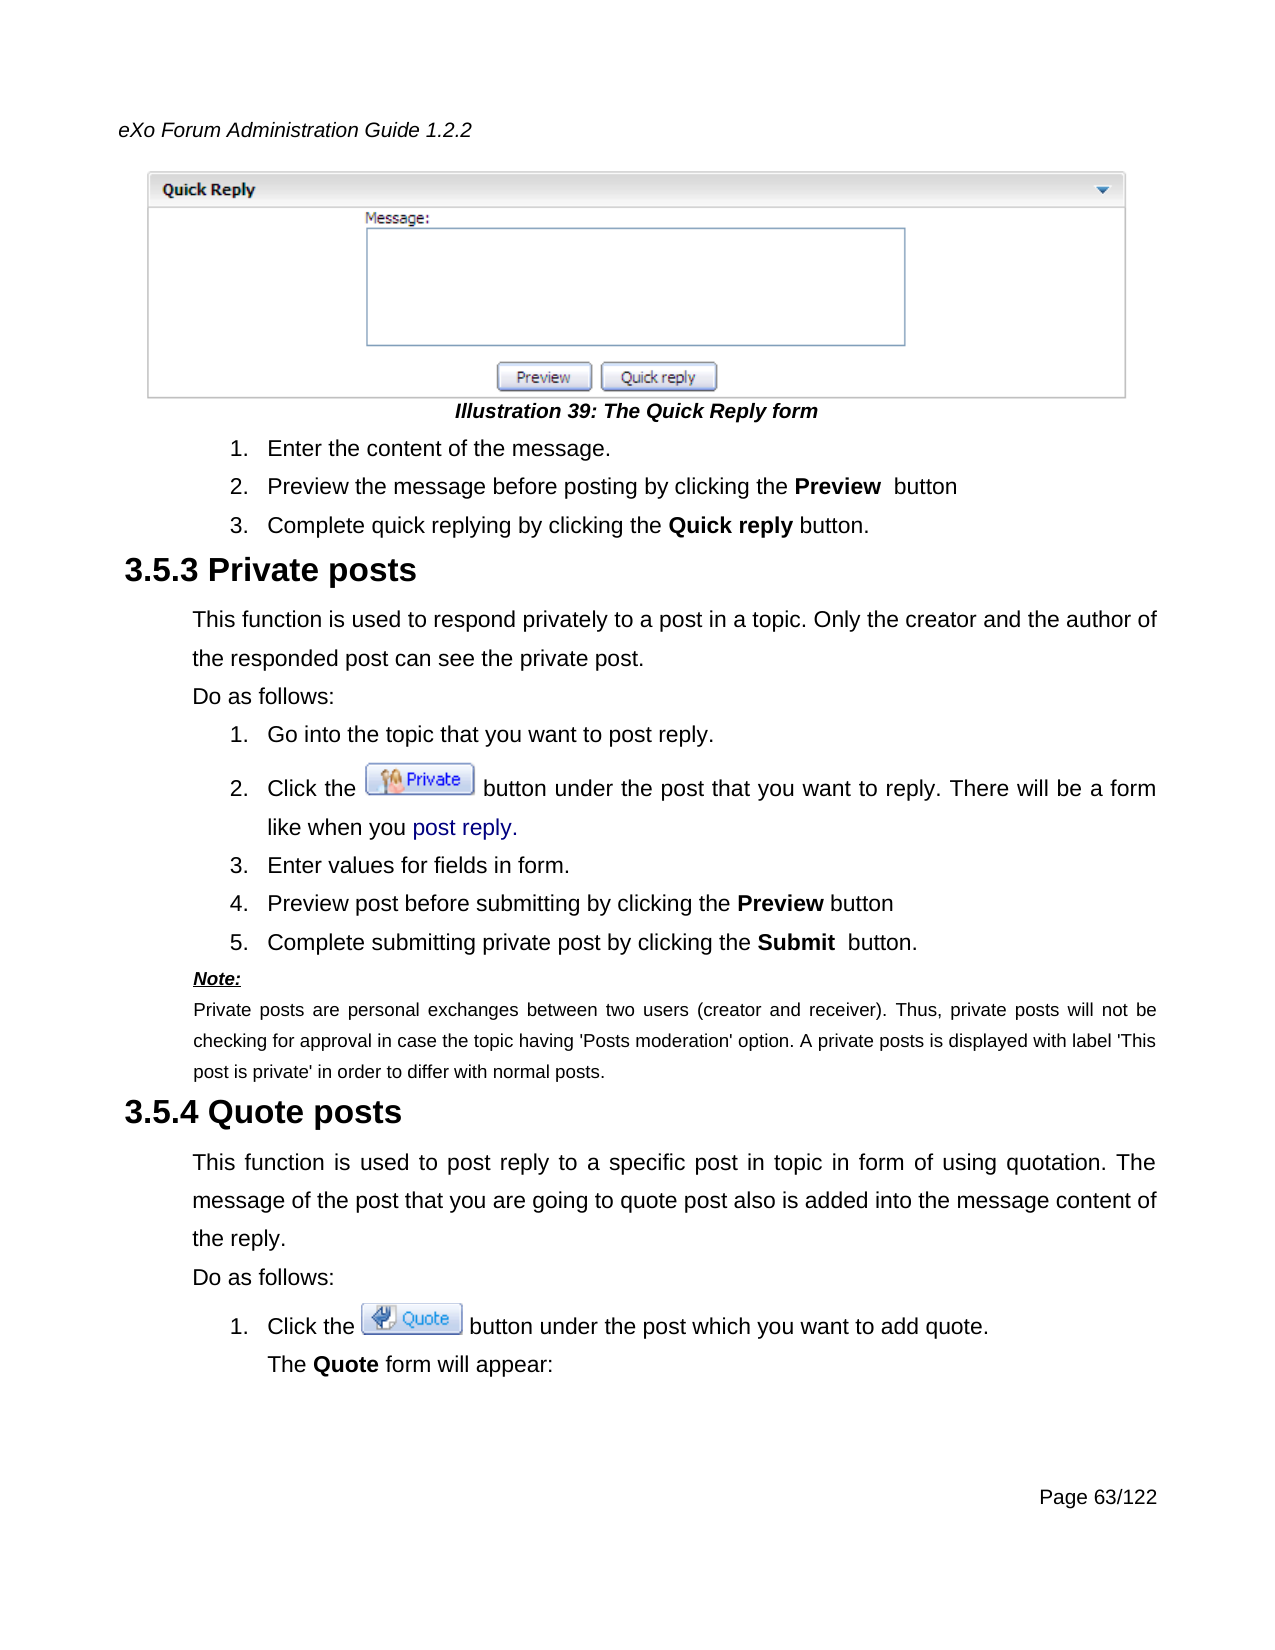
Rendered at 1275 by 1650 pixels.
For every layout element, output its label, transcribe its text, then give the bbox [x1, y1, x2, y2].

list Preview the message before posting by clicking the Preview button [229, 474, 1157, 499]
picture [364, 760, 476, 797]
subtitle Quote posts [124, 1093, 1157, 1131]
list Private posts are personal exchanges between two users (creator and receiver). Thus, private posts will not be checking for approval in case the topic having 'Posts moderation' option. A private posts is displayed with label 'This post is private' in order to differ with normal posts. [156, 999, 1157, 1083]
list Note: [156, 968, 1157, 989]
list Preview post before submitting by clicking the Preview button [229, 891, 1157, 917]
list The Quote form will appear: [229, 1352, 1157, 1378]
list Click the button under the post which you want to add quote. [229, 1303, 1157, 1339]
list Complete submitting private post by clicking the Submit button. [229, 929, 1157, 955]
list Go into the topic that you want to post reply. [229, 722, 1157, 748]
list Enter values for fields in form. [229, 853, 1157, 878]
text This function is used to respond privately to a post in a topic. Only the creator and the author of the responded post can see the private post. [192, 607, 1157, 671]
text This function is used to post reply to a specific post in topic in form of using quotation. The message of the post that you are going to quote post also is added into the message content of the reply. [192, 1149, 1157, 1252]
list Click the button under the post that you want to reply. There will be a form like when you post reply. [229, 761, 1157, 840]
text Do as follows: [192, 1264, 1157, 1290]
text Do as follows: [192, 684, 1157, 709]
picture [361, 1303, 463, 1335]
picture [146, 170, 1129, 400]
subtitle Private posts [124, 551, 1157, 588]
list Complete quick replying by clicking the Quick reply button. [229, 512, 1157, 538]
list Illustration 39: The Quick Reply form [147, 400, 1129, 423]
list Enter the content of the message. [229, 171, 1157, 461]
